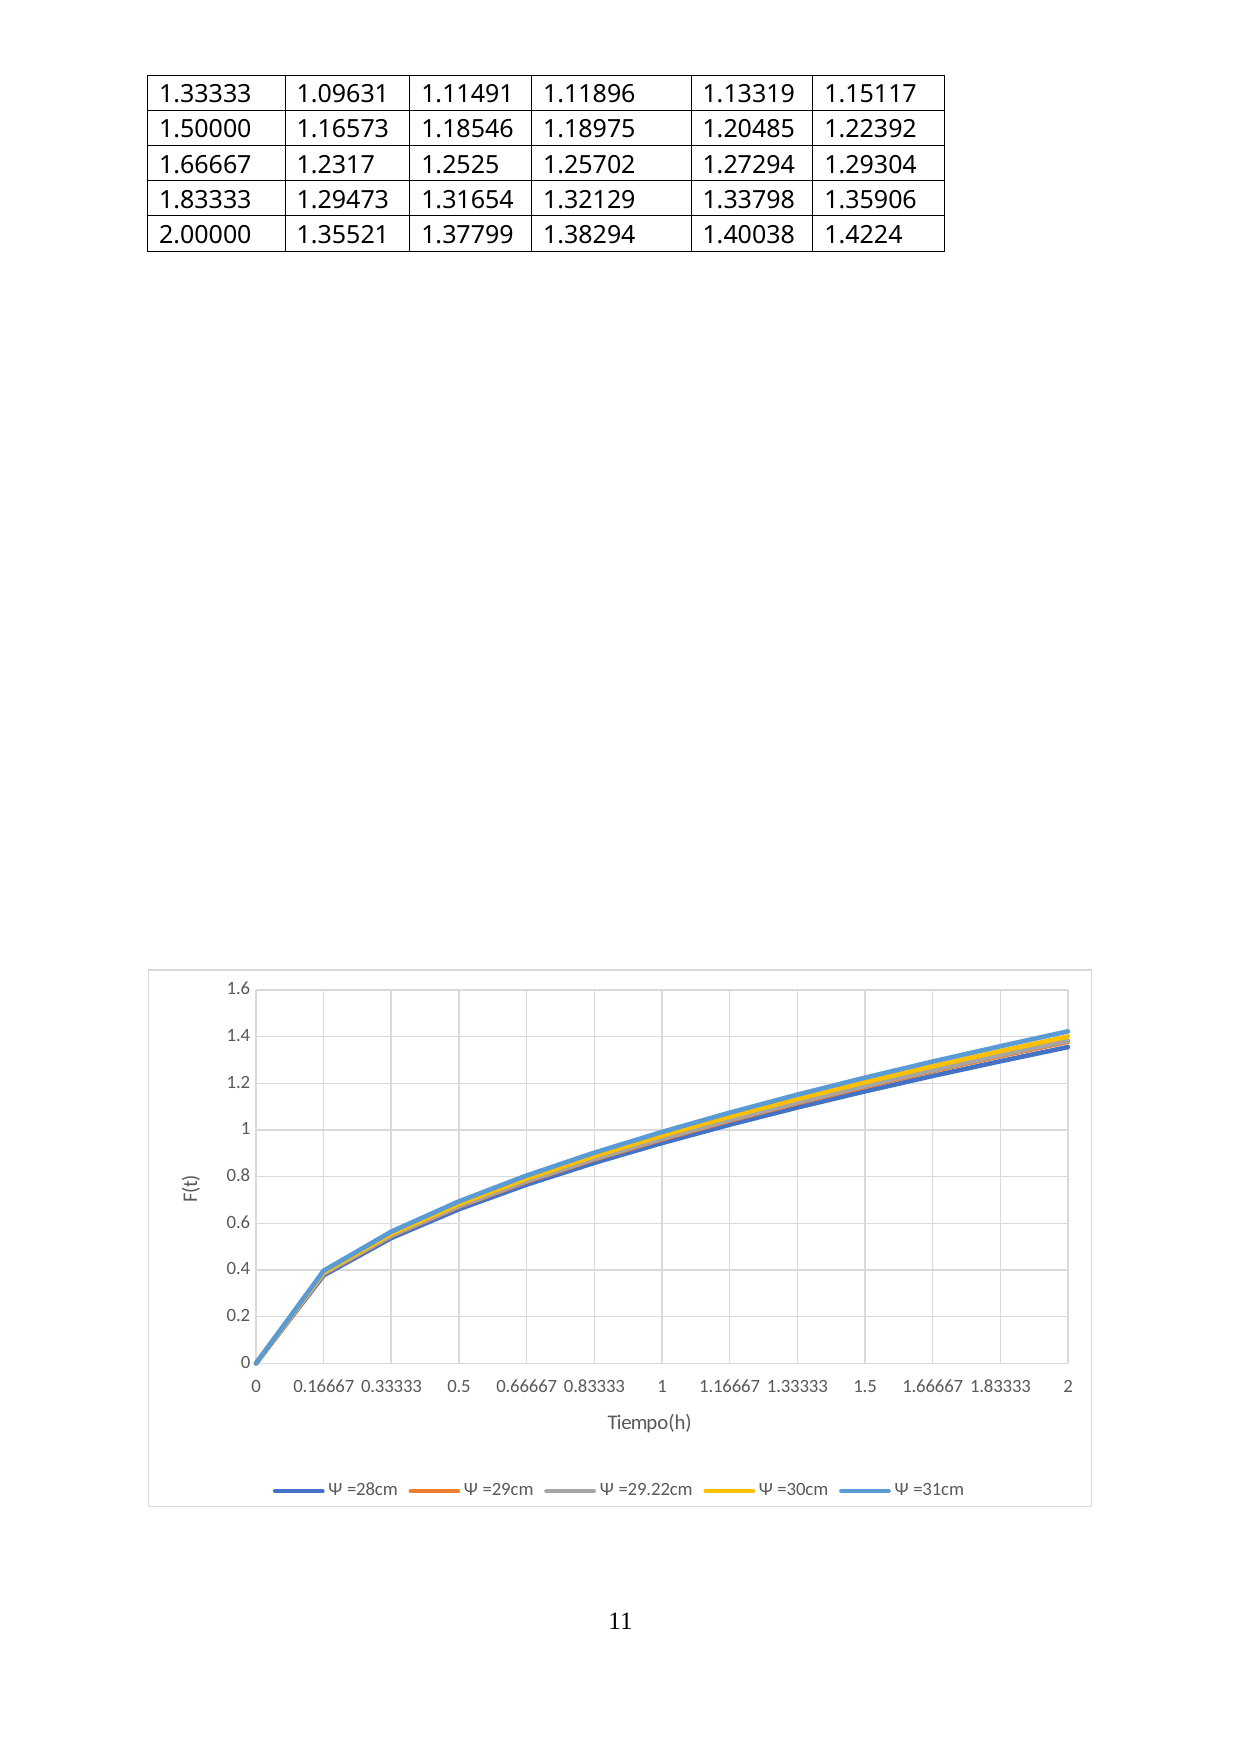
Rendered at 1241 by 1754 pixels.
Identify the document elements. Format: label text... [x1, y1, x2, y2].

table_cell 1.37799 [410, 216, 531, 251]
table_cell 1.35906 [813, 181, 944, 215]
table_cell 1.20485 [692, 111, 812, 145]
table_cell 1.4224 [813, 216, 944, 251]
table_cell 1.35521 [286, 216, 409, 251]
table_cell 1.32129 [532, 181, 691, 215]
table_cell 1.22392 [813, 111, 944, 145]
table_cell 1.83333 [148, 181, 285, 215]
table_cell 1.09631 [286, 76, 409, 110]
table_cell 1.31654 [410, 181, 531, 215]
table_cell 1.29304 [813, 146, 944, 180]
table_cell 1.33333 [148, 76, 285, 110]
table_cell 1.11896 [532, 76, 691, 110]
table_cell 1.38294 [532, 216, 691, 251]
table_cell 1.18975 [532, 111, 691, 145]
table_cell 1.40038 [692, 216, 812, 251]
table_cell 1.33798 [692, 181, 812, 215]
table_cell 1.25702 [532, 146, 691, 180]
table_cell 1.29473 [286, 181, 409, 215]
table_cell 1.27294 [692, 146, 812, 180]
table_cell 1.2525 [410, 146, 531, 180]
table_cell 1.11491 [410, 76, 531, 110]
table_cell 1.2317 [286, 146, 409, 180]
table_cell 1.50000 [148, 111, 285, 145]
table_cell 1.13319 [692, 76, 812, 110]
table_cell 1.18546 [410, 111, 531, 145]
table_cell 2.00000 [148, 216, 285, 251]
table_cell 1.16573 [286, 111, 409, 145]
table_cell 1.66667 [148, 146, 285, 180]
table_cell 1.15117 [813, 76, 944, 110]
